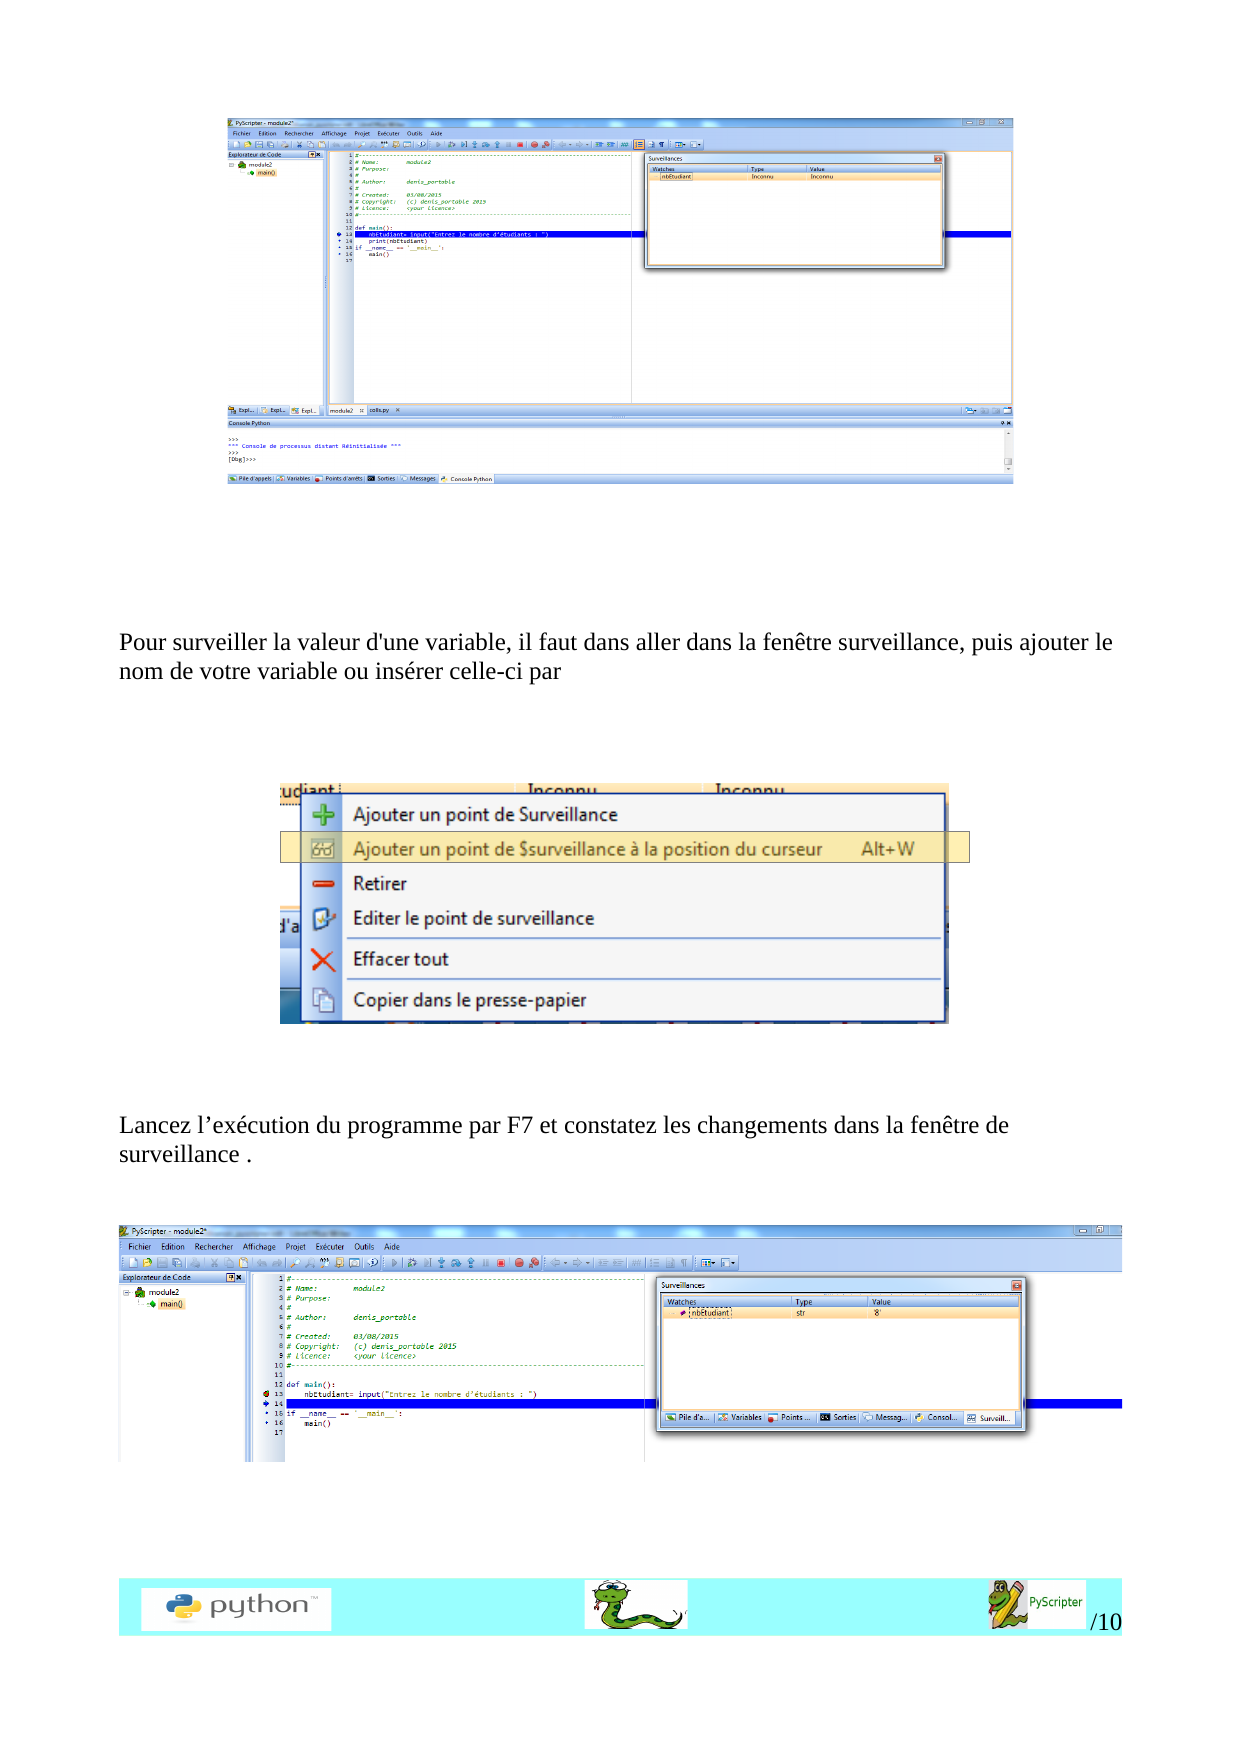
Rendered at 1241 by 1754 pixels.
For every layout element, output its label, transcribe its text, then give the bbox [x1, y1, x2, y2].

picture [141, 1588, 332, 1631]
picture [280, 783, 949, 831]
picture [584, 1580, 688, 1629]
picture [227, 118, 1014, 484]
picture [988, 1580, 1087, 1629]
picture [280, 863, 949, 1024]
picture [118, 1225, 1123, 1462]
text Lancez l’exécution du programme par F7 et constatez les changements dans la fenêtre de surveillance . [119, 1110, 1122, 1167]
text Pour surveiller la valeur d'une variable, il faut dans aller dans la fenêtre surveillance, puis ajouter le nom de votre variable ou insérer celle-ci par [119, 627, 1122, 685]
